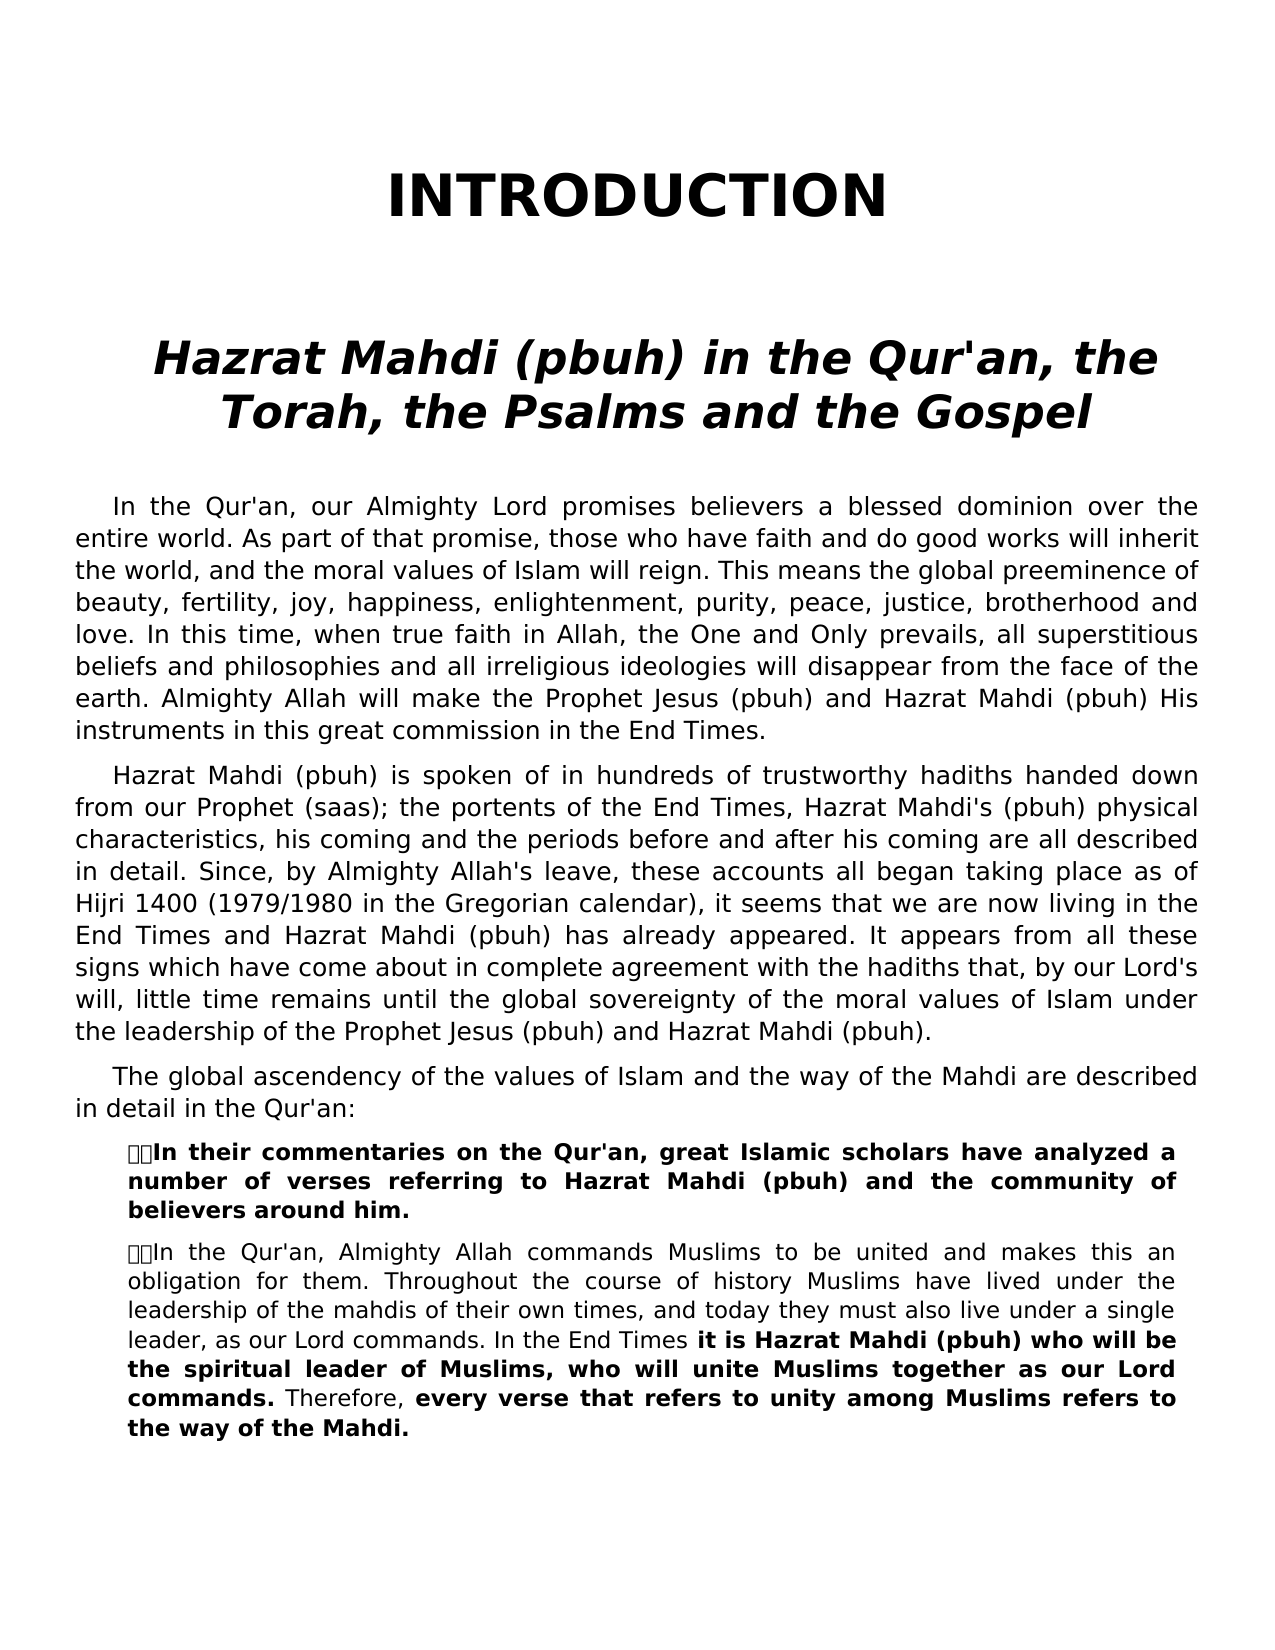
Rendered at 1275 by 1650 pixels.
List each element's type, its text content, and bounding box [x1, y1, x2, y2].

text Hazrat Mahdi (pbuh) is spoken of in hundreds of trustworthy hadiths handed down from our Prophet (saas); the portents of the End Times, Hazrat Mahdi's (pbuh) physical characteristics, his coming and the periods before and after his coming are all described in detail. Since, by Almighty Allah's leave, these accounts all began taking place as of Hijri 1400 (1979/1980 in the Gregorian calendar), it seems that we are now living in the End Times and Hazrat Mahdi (pbuh) has already appeared. It appears from all these signs which have come about in complete agreement with the hadiths that, by our Lord's will, little time remains until the global sovereignty of the moral values of Islam under the leadership of the Prophet Jesus (pbuh) and Hazrat Mahdi (pbuh). [75, 761, 1200, 1047]
text In their commentaries on the Qur'an, great Islamic scholars have analyzed a number of verses referring to Hazrat Mahdi (pbuh) and the community of believers around him. [127, 1139, 1177, 1224]
text In the Qur'an, our Almighty Lord promises believers a blessed dominion over the entire world. As part of that promise, those who have faith and do good works will inherit the world, and the moral values of Islam will reign. This means the global preeminence of beauty, fertility, joy, happiness, enlightenment, purity, peace, justice, brotherhood and love. In this time, when true faith in Allah, the One and Only prevails, all superstitious beliefs and philosophies and all irreligious ideologies will disappear from the face of the earth. Almighty Allah will make the Prophet Jesus (pbuh) and Hazrat Mahdi (pbuh) His instruments in this great commission in the End Times. [75, 492, 1200, 745]
subtitle INTRODUCTION [75, 162, 1200, 230]
text In the Qur'an, Almighty Allah commands Muslims to be united and makes this an obligation for them. Throughout the course of history Muslims have lived under the leadership of the mahdis of their own times, and today they must also live under a single leader, as our Lord commands. In the End Times it is Hazrat Mahdi (pbuh) who will be the spiritual leader of Muslims, who will unite Muslims together as our Lord commands. Therefore, every verse that refers to unity among Muslims refers to the way of the Mahdi. [127, 1239, 1177, 1441]
subtitle Hazrat Mahdi (pbuh) in the Qur'an, the Torah, the Psalms and the Gospel [112, 332, 1200, 439]
text The global ascendency of the values of Islam and the way of the Mahdi are described in detail in the Qur'an: [75, 1062, 1200, 1123]
